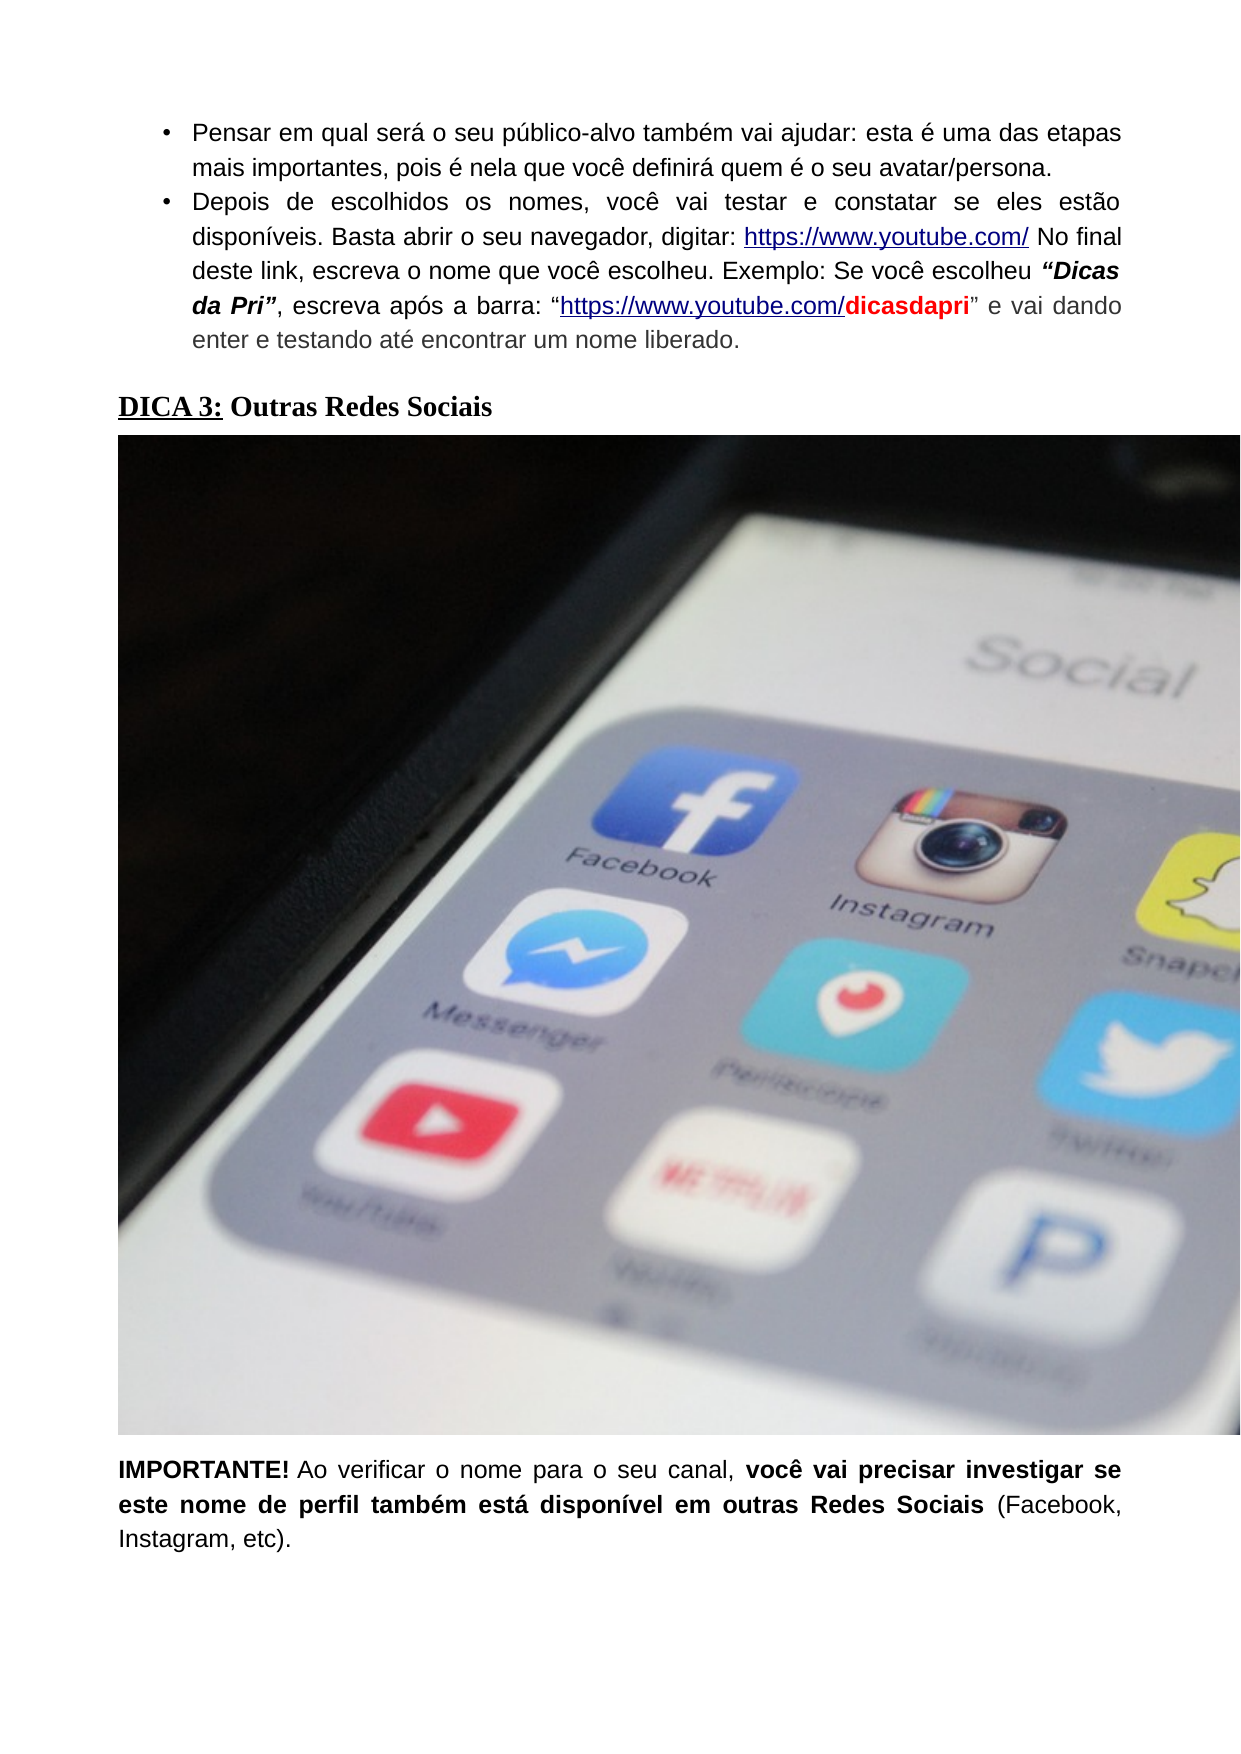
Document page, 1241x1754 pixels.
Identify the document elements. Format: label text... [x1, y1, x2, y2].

picture [118, 435, 1241, 1435]
subtitle DICA 3: Outras Redes Sociais [118, 389, 1122, 422]
list Pensar em qual será o seu público-alvo também vai ajudar: esta é uma das etapas mais importantes, pois é nela que você definirá quem é o seu avatar/persona. [162, 118, 1122, 181]
text IMPORTANTE! Ao verificar o nome para o seu canal, você vai precisar investigar se este nome de perfil também está disponível em outras Redes Sociais (Facebook, Instagram, etc). [118, 1455, 1122, 1553]
list Depois de escolhidos os nomes, você vai testar e constatar se eles estão disponíveis. Basta abrir o seu navegador, digitar: https://www.youtube.com/ No final deste link, escreva o nome que você escolheu. Exemplo: Se você escolheu “Dicas da Pri”, escreva após a barra: “https://www.youtube.com/dicasdapri” e vai dando enter e testando até encontrar um nome liberado. [162, 187, 1122, 354]
